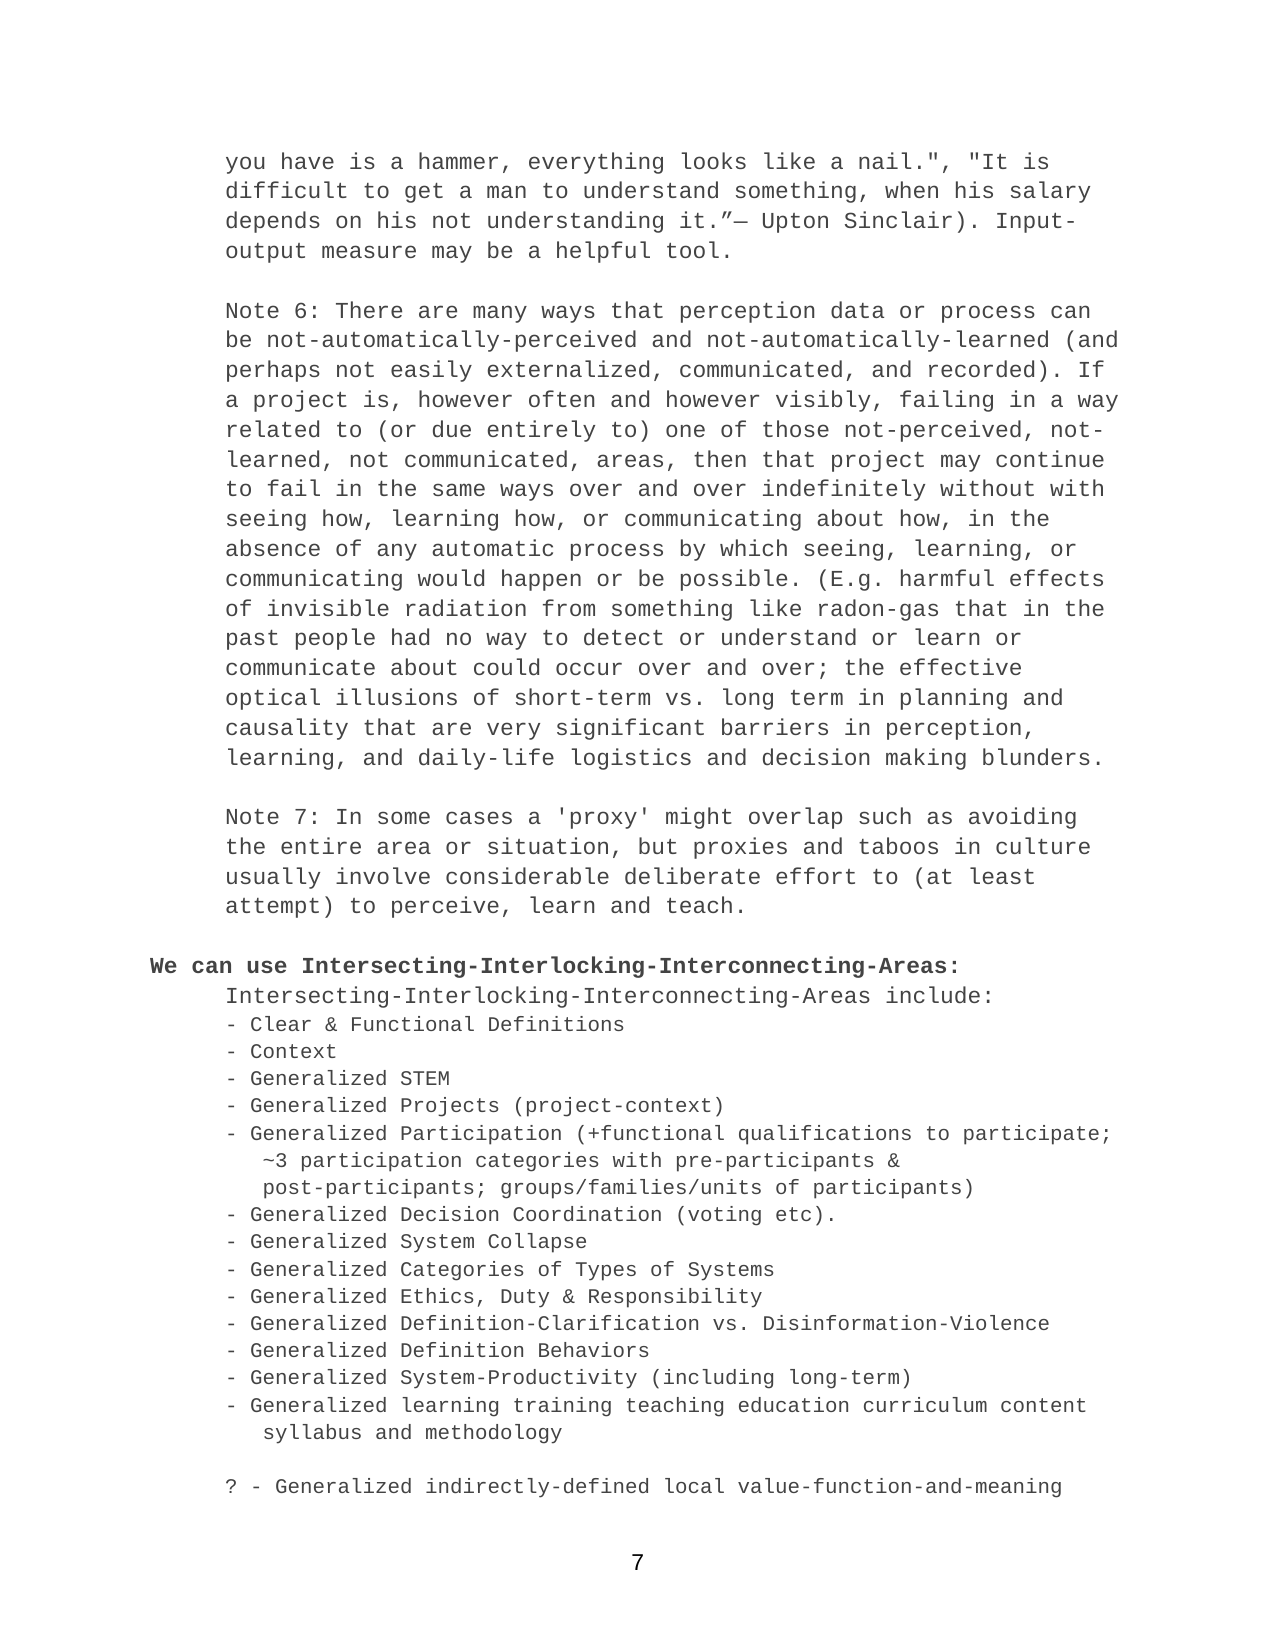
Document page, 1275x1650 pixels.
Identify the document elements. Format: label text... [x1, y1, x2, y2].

text - Clear & Functional Definitions [150, 1014, 1125, 1038]
text Note 6: There are many ways that perception data or process can be not-automatically-perceived and not-automatically-learned (and perhaps not easily externalized, communicated, and recorded). If a project is, however often and however visibly, failing in a way related to (or due entirely to) one of those not-perceived, not-learned, not communicated, areas, then that project may continue to fail in the same ways over and over indefinitely without with seeing how, learning how, or communicating about how, in the absence of any automatic process by which seeing, learning, or communicating would happen or be possible. (E.g. harmful effects of invisible radiation from something like radon-gas that in the past people had no way to detect or understand or learn or communicate about could occur over and over; the effective optical illusions of short-term vs. long term in planning and causality that are very significant barriers in perception, learning, and daily-life logistics and decision making blunders. [225, 299, 1125, 772]
text Intersecting-Interlocking-Interconnecting-Areas include: [150, 984, 1125, 1010]
text - Context [150, 1041, 1125, 1065]
text - Generalized Projects (project-context) [150, 1096, 1125, 1119]
text - Generalized Participation (+functional qualifications to participate; [150, 1123, 1125, 1146]
text ? - Generalized indirectly-defined local value-function-and-meaning [225, 1476, 1125, 1500]
text syllabus and methodology [225, 1422, 1125, 1445]
text - Generalized Ethics, Duty & Responsibility [150, 1286, 1125, 1309]
text - Generalized Categories of Types of Systems [150, 1259, 1125, 1282]
text ~3 participation categories with pre-participants & [225, 1150, 1125, 1173]
text - Generalized Decision Coordination (voting etc). [150, 1204, 1125, 1228]
text Note 7: In some cases a 'proxy' might overlap such as avoiding the entire area or situation, but proxies and taboos in culture usually involve considerable deliberate effort to (at least attempt) to perceive, learn and teach. [225, 805, 1125, 921]
text post-participants; groups/families/units of participants) [225, 1177, 1125, 1201]
text - Generalized Definition-Clarification vs. Disinformation-Violence [225, 1313, 1125, 1337]
text We can use Intersecting-Interlocking-Interconnecting-Areas: [150, 954, 1125, 980]
text - Generalized Definition Behaviors [225, 1340, 1125, 1364]
text - Generalized learning training teaching education curriculum content [225, 1394, 1125, 1418]
text - Generalized System Collapse [150, 1231, 1125, 1255]
text - Generalized STEM [150, 1068, 1125, 1092]
text you have is a hammer, everything looks like a nail.", "It is difficult to get a man to understand something, when his salary depends on his not understanding it.”― Upton Sinclair). Input-output measure may be a helpful tool. [225, 150, 1125, 265]
text - Generalized System-Productivity (including long-term) [225, 1367, 1125, 1391]
